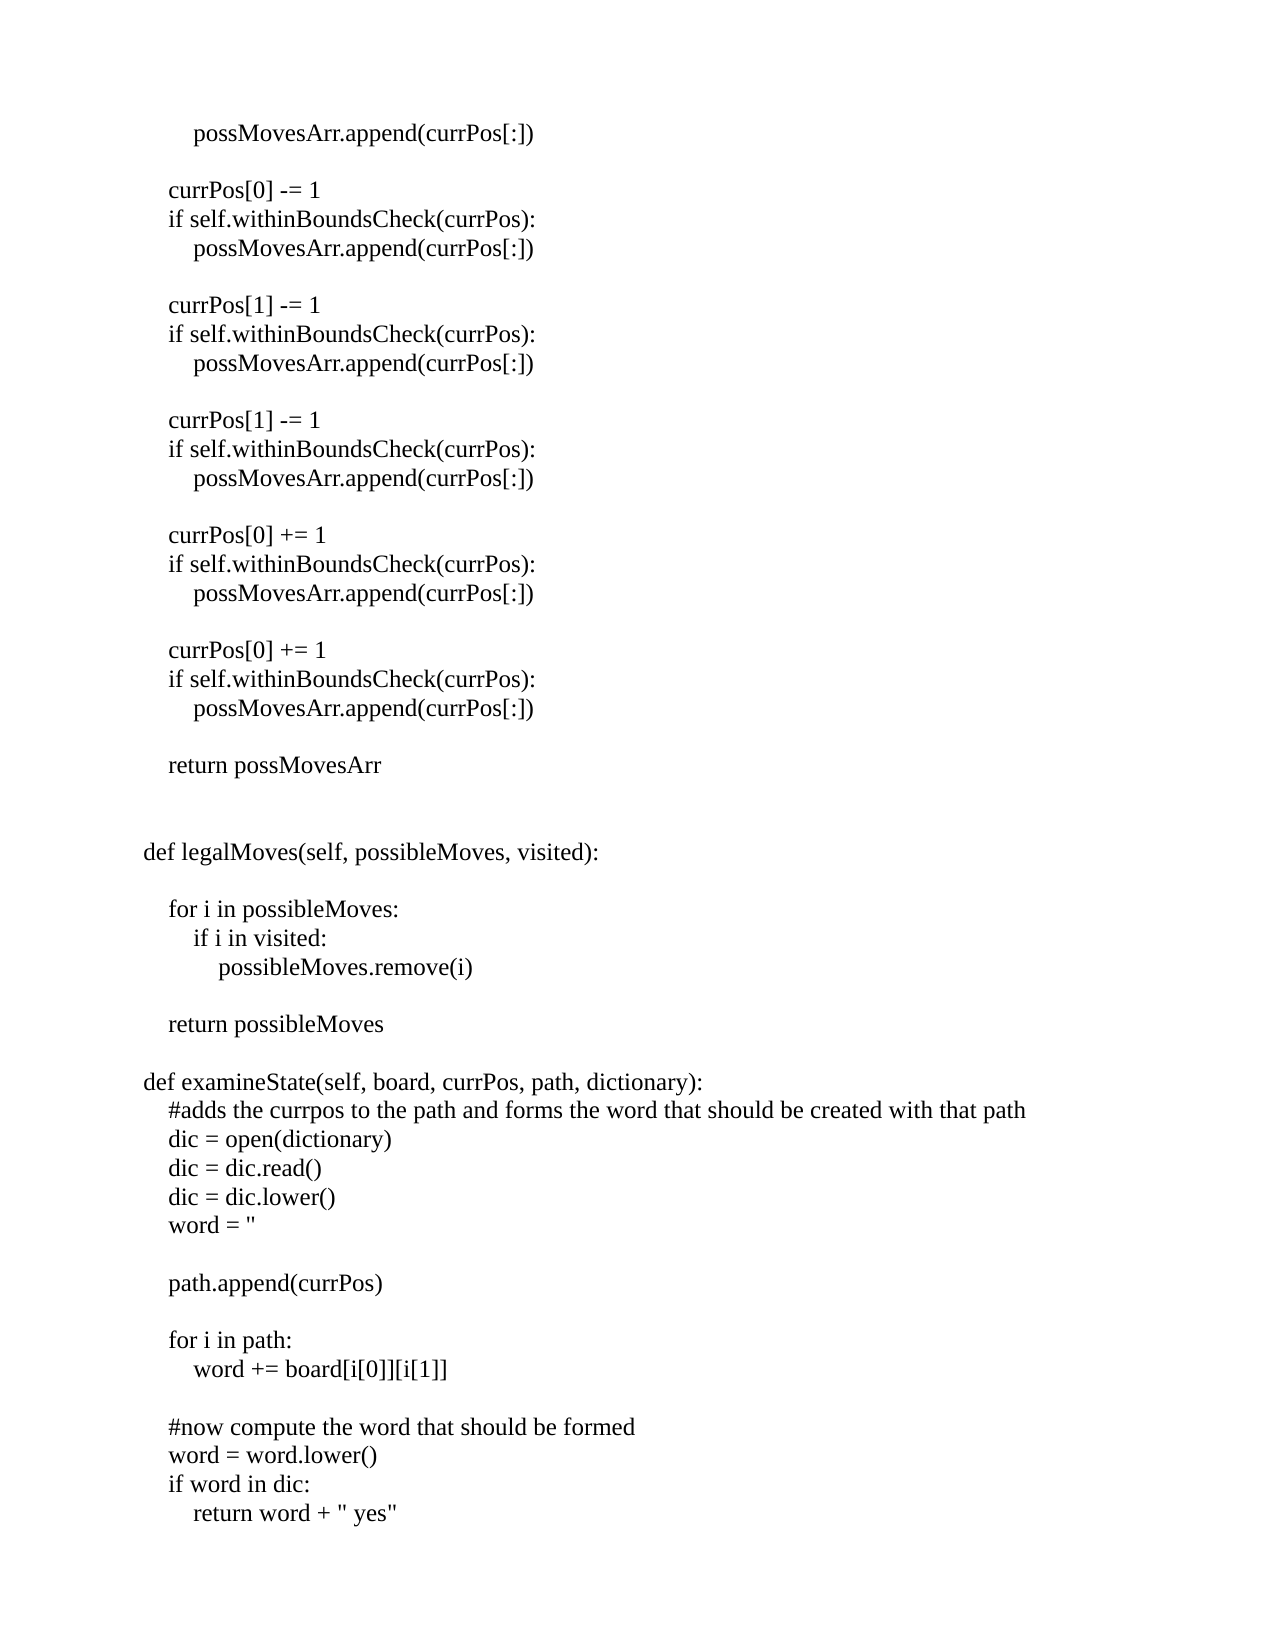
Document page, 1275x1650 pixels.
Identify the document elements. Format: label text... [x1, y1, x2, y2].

text if i in visited: [118, 923, 1157, 952]
text return word + " yes" [118, 1498, 1157, 1527]
text for i in possibleMoves: [118, 894, 1157, 923]
text possMovesArr.append(currPos[:]) [118, 118, 1157, 147]
text word = word.lower() [118, 1441, 1157, 1469]
text #adds the currpos to the path and forms the word that should be created with that path [118, 1096, 1157, 1124]
text dic = dic.read() [118, 1153, 1157, 1182]
text currPos[1] -= 1 [118, 291, 1157, 319]
text currPos[1] -= 1 [118, 406, 1157, 434]
text possMovesArr.append(currPos[:]) [118, 578, 1157, 607]
text currPos[0] += 1 [118, 636, 1157, 664]
text path.append(currPos) [118, 1268, 1157, 1297]
text return possibleMoves [118, 1009, 1157, 1038]
text possMovesArr.append(currPos[:]) [118, 348, 1157, 377]
text if self.withinBoundsCheck(currPos): [118, 664, 1157, 693]
text currPos[0] -= 1 [118, 176, 1157, 204]
text dic = open(dictionary) [118, 1124, 1157, 1153]
text possibleMoves.remove(i) [118, 952, 1157, 981]
text word = '' [118, 1211, 1157, 1239]
text word += board[i[0]][i[1]] [118, 1354, 1157, 1383]
text if self.withinBoundsCheck(currPos): [118, 319, 1157, 348]
text possMovesArr.append(currPos[:]) [118, 463, 1157, 492]
text if self.withinBoundsCheck(currPos): [118, 204, 1157, 233]
text return possMovesArr [118, 751, 1157, 779]
text #now compute the word that should be formed [118, 1412, 1157, 1441]
text if word in dic: [118, 1469, 1157, 1498]
text for i in path: [118, 1326, 1157, 1354]
text if self.withinBoundsCheck(currPos): [118, 549, 1157, 578]
text def legalMoves(self, possibleMoves, visited): [118, 837, 1157, 866]
text dic = dic.lower() [118, 1182, 1157, 1211]
text currPos[0] += 1 [118, 521, 1157, 549]
text possMovesArr.append(currPos[:]) [118, 233, 1157, 262]
text possMovesArr.append(currPos[:]) [118, 693, 1157, 722]
text def examineState(self, board, currPos, path, dictionary): [118, 1067, 1157, 1096]
text if self.withinBoundsCheck(currPos): [118, 434, 1157, 463]
